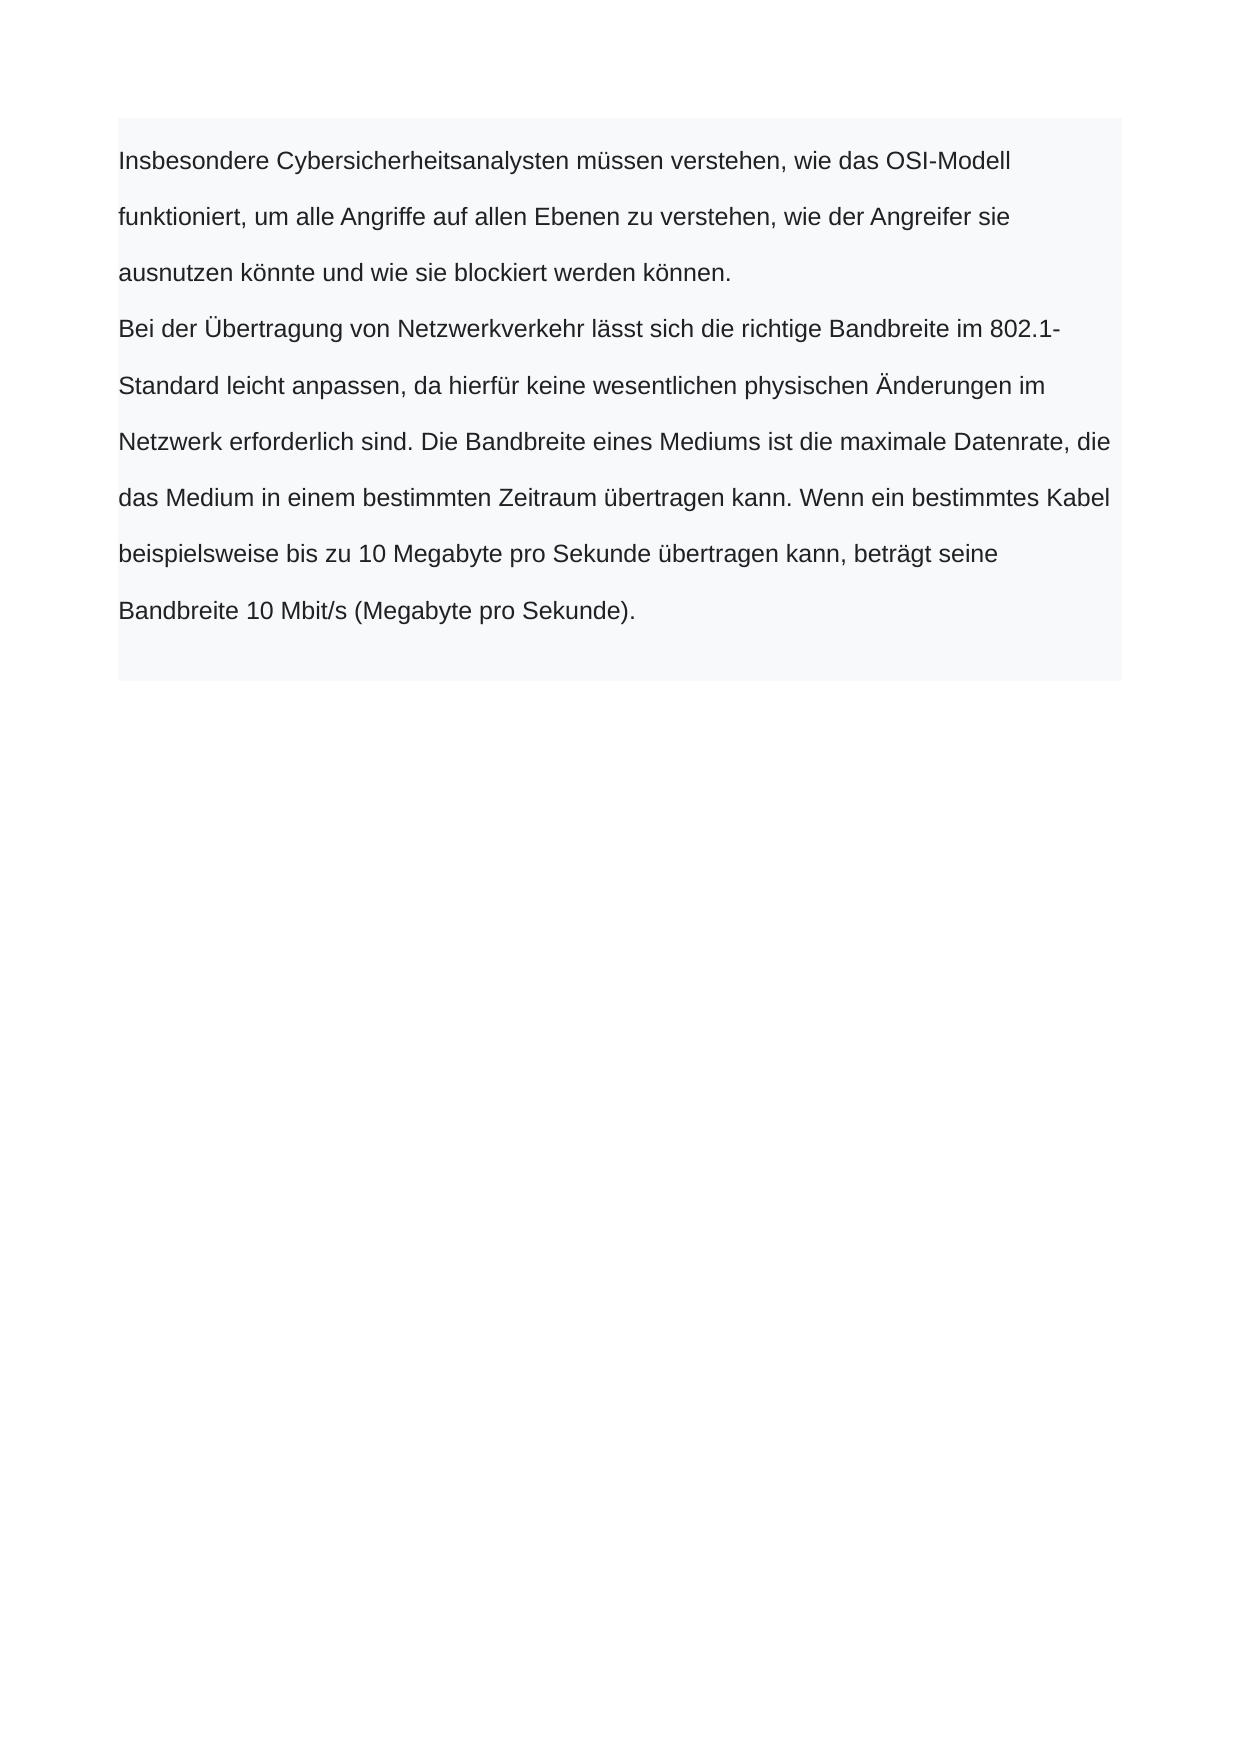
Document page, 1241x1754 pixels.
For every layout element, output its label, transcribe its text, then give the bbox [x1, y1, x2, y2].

text Bei der Übertragung von Netzwerkverkehr lässt sich die richtige Bandbreite im 802.1-Standard leicht anpassen, da hierfür keine wesentlichen physischen Änderungen im Netzwerk erforderlich sind. Die Bandbreite eines Mediums ist die maximale Datenrate, die das Medium in einem bestimmten Zeitraum übertragen kann. Wenn ein bestimmtes Kabel beispielsweise bis zu 10 Megabyte pro Sekunde übertragen kann, beträgt seine Bandbreite 10 Mbit/s (Megabyte pro Sekunde). [118, 287, 1122, 624]
text Insbesondere Cybersicherheitsanalysten müssen verstehen, wie das OSI-Modell funktioniert, um alle Angriffe auf allen Ebenen zu verstehen, wie der Angreifer sie ausnutzen könnte und wie sie blockiert werden können. [118, 118, 1122, 287]
